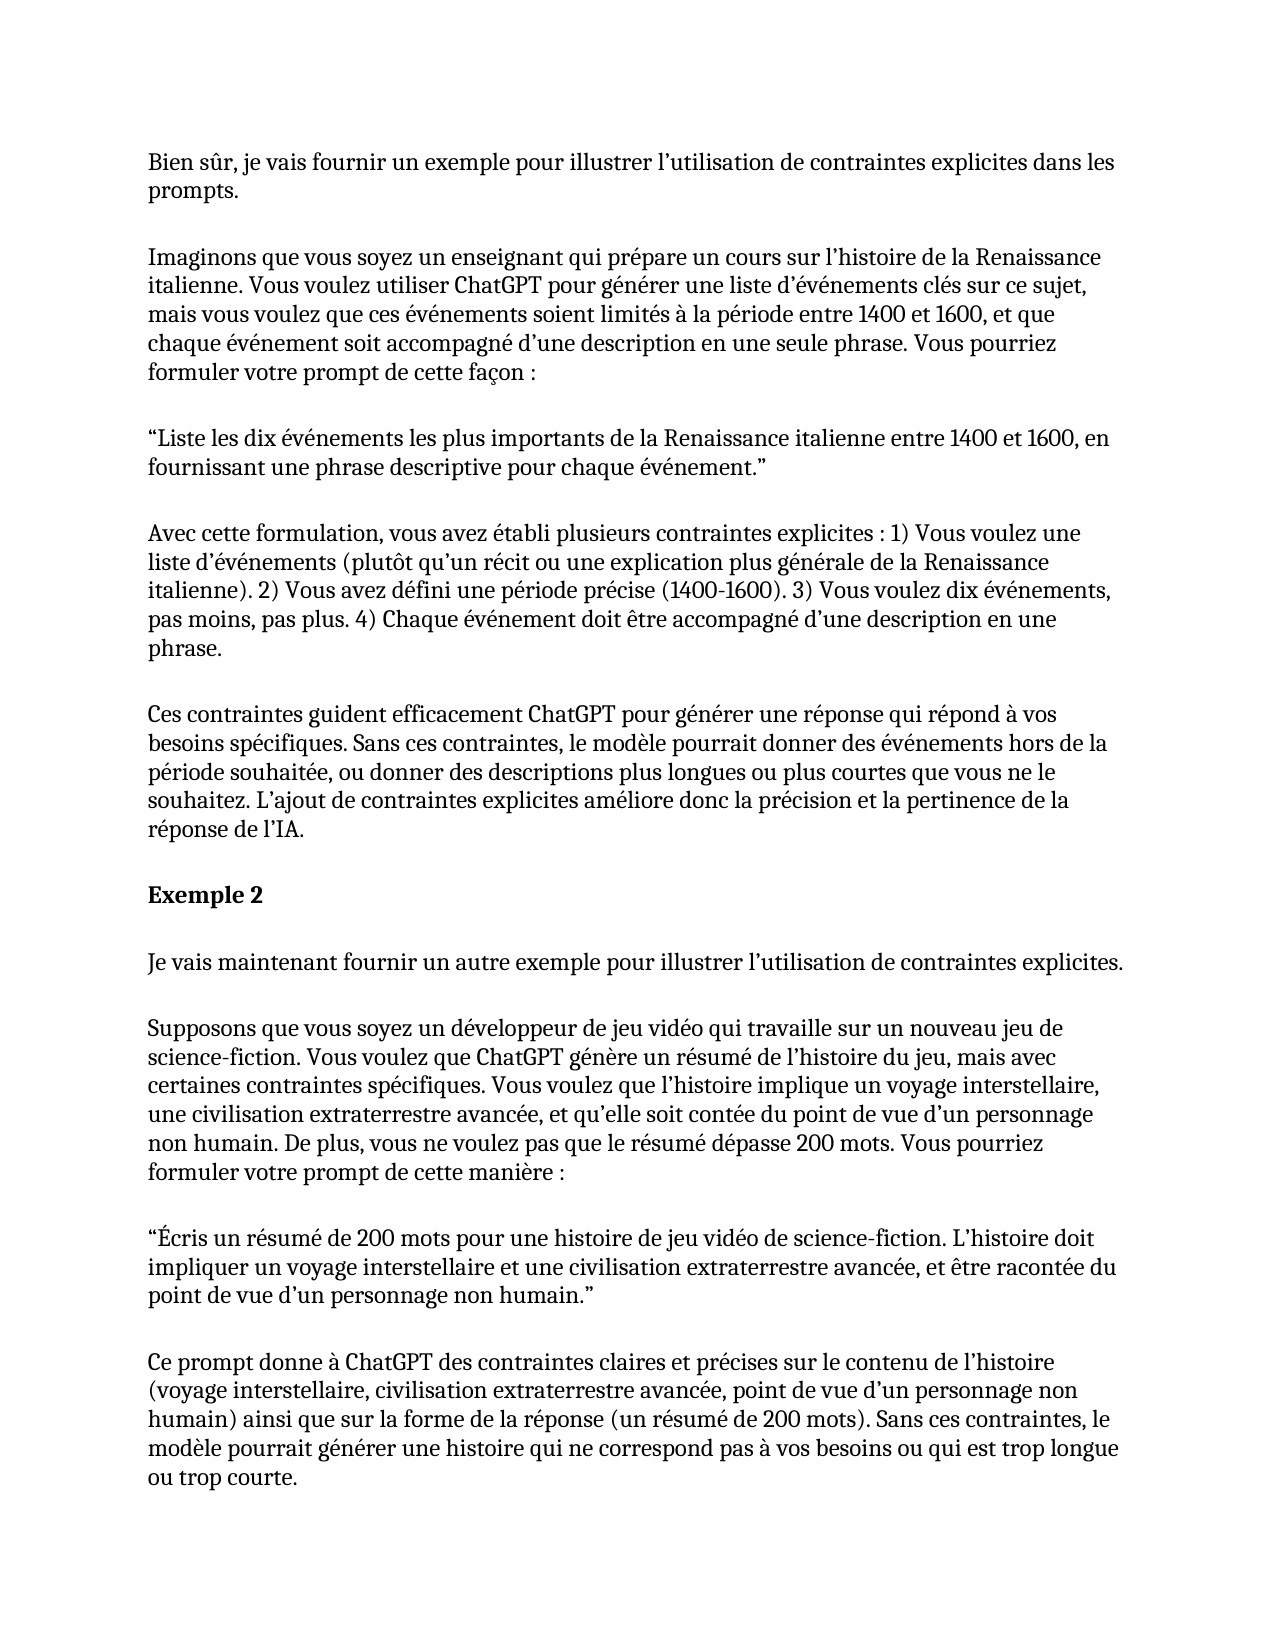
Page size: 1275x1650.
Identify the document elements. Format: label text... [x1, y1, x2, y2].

text Je vais maintenant fournir un autre exemple pour illustrer l’utilisation de contraintes explicites. [148, 948, 1127, 976]
text Exemple 2 [148, 881, 1127, 910]
text “Écris un résumé de 200 mots pour une histoire de jeu vidéo de science-fiction. L’histoire doit impliquer un voyage interstellaire et une civilisation extraterrestre avancée, et être racontée du point de vue d’un personnage non humain.” [148, 1224, 1127, 1310]
text Avec cette formulation, vous avez établi plusieurs contraintes explicites : 1) Vous voulez une liste d’événements (plutôt qu’un récit ou une explication plus générale de la Renaissance italienne). 2) Vous avez défini une période précise (1400-1600). 3) Vous voulez dix événements, pas moins, pas plus. 4) Chaque événement doit être accompagné d’une description en une phrase. [148, 519, 1127, 663]
text Ces contraintes guident efficacement ChatGPT pour générer une réponse qui répond à vos besoins spécifiques. Sans ces contraintes, le modèle pourrait donner des événements hors de la période souhaitée, ou donner des descriptions plus longues ou plus courtes que vous ne le souhaitez. L’ajout de contraintes explicites améliore donc la précision et la pertinence de la réponse de l’IA. [148, 700, 1127, 844]
text Imaginons que vous soyez un enseignant qui prépare un cours sur l’histoire de la Renaissance italienne. Vous voulez utiliser ChatGPT pour générer une liste d’événements clés sur ce sujet, mais vous voulez que ces événements soient limités à la période entre 1400 et 1600, et que chaque événement soit accompagné d’une description en une seule phrase. Vous pourriez formuler votre prompt de cette façon : [148, 243, 1127, 386]
text “Liste les dix événements les plus importants de la Renaissance italienne entre 1400 et 1600, en fournissant une phrase descriptive pour chaque événement.” [148, 424, 1127, 481]
text Bien sûr, je vais fournir un exemple pour illustrer l’utilisation de contraintes explicites dans les prompts. [148, 148, 1127, 205]
text Supposons que vous soyez un développeur de jeu vidéo qui travaille sur un nouveau jeu de science-fiction. Vous voulez que ChatGPT génère un résumé de l’histoire du jeu, mais avec certaines contraintes spécifiques. Vous voulez que l’histoire implique un voyage interstellaire, une civilisation extraterrestre avancée, et qu’elle soit contée du point de vue d’un personnage non humain. De plus, vous ne voulez pas que le résumé dépasse 200 mots. Vous pourriez formuler votre prompt de cette manière : [148, 1014, 1127, 1186]
text Ce prompt donne à ChatGPT des contraintes claires et précises sur le contenu de l’histoire (voyage interstellaire, civilisation extraterrestre avancée, point de vue d’un personnage non humain) ainsi que sur la forme de la réponse (un résumé de 200 mots). Sans ces contraintes, le modèle pourrait générer une histoire qui ne correspond pas à vos besoins ou qui est trop longue ou trop courte. [148, 1348, 1127, 1491]
